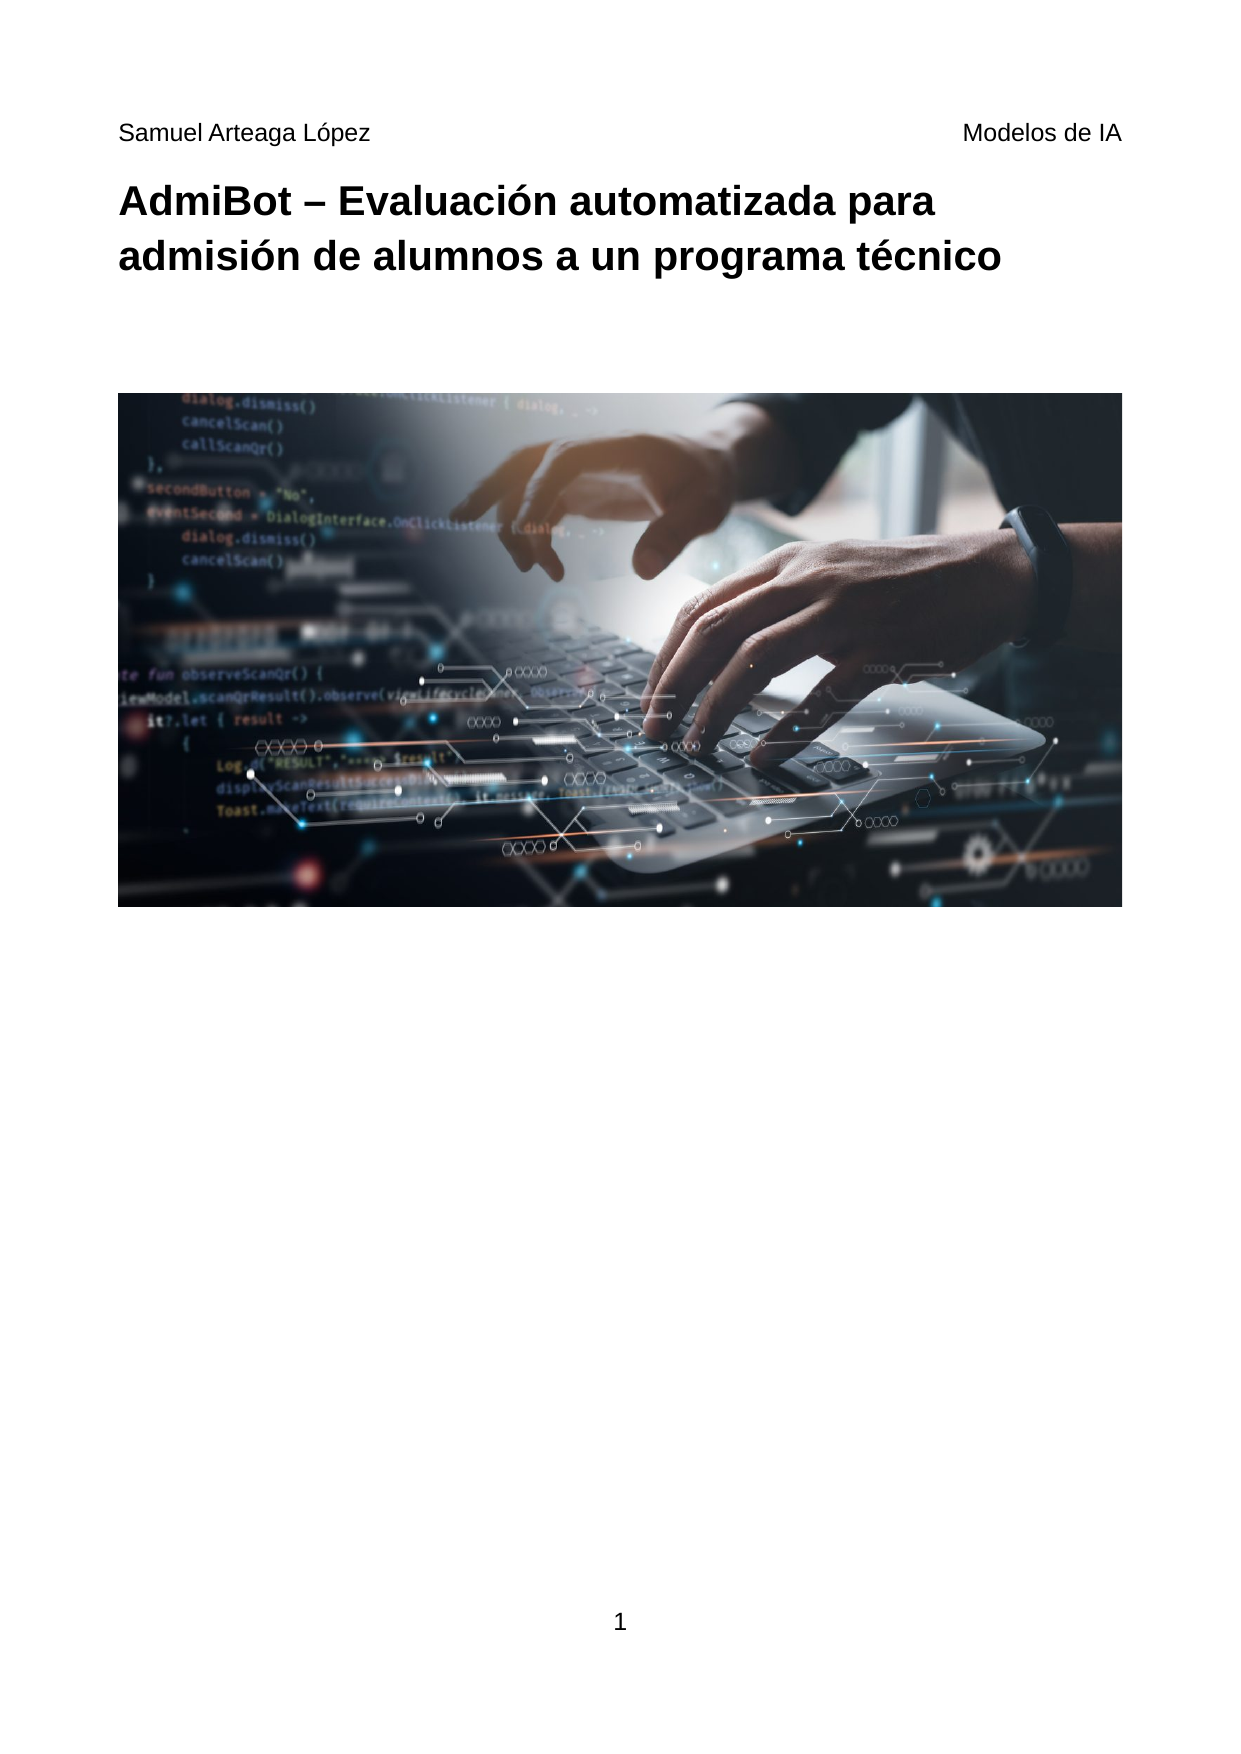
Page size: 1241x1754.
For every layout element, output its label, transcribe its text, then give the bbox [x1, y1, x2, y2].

text AdmiBot – Evaluación automatizada para admisión de alumnos a un programa técnico [118, 176, 1122, 279]
picture [118, 393, 1123, 907]
